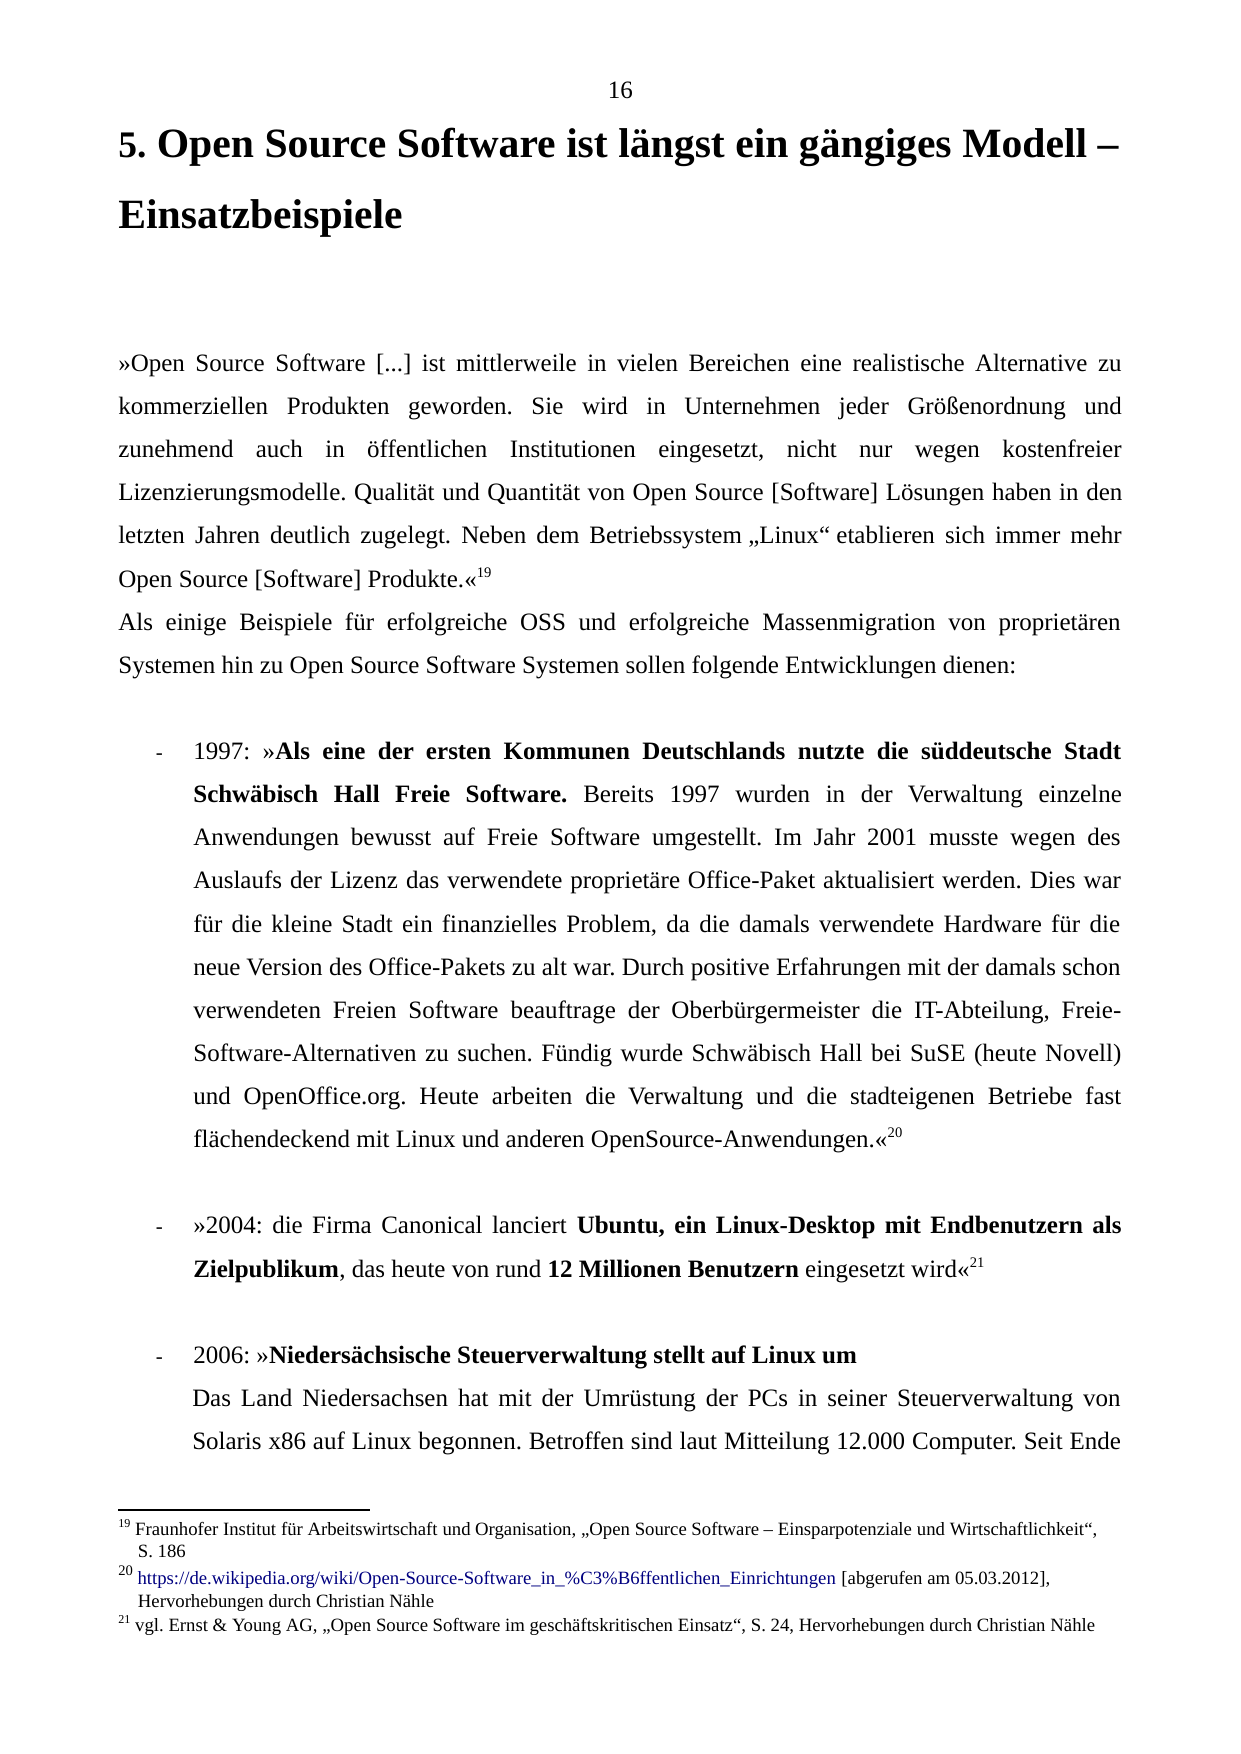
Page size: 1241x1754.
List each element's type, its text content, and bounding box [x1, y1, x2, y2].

list »2004: die Firma Canonical lanciert Ubuntu, ein Linux-Desktop mit Endbenutzern als Zielpublikum, das heute von rund 12 Millionen Benutzern eingesetzt wird« [156, 1211, 1122, 1282]
list 1997: »Als eine der ersten Kommunen Deutschlands nutzte die süddeutsche Stadt Schwäbisch Hall Freie Software. Bereits 1997 wurden in der Verwaltung einzelne Anwendungen bewusst auf Freie Software umgestellt. Im Jahr 2001 musste wegen des Auslaufs der Lizenz das verwendete proprietäre Office-Paket aktualisiert werden. Dies war für die kleine Stadt ein finanzielles Problem, da die damals verwendete Hardware für die neue Version des Office-Pakets zu alt war. Durch positive Erfahrungen mit der damals schon verwendeten Freien Software beauftrage der Oberbürgermeister die IT-Abteilung, Freie-Software-Alternativen zu suchen. Fündig wurde Schwäbisch Hall bei SuSE (heute Novell) und OpenOffice.org. Heute arbeiten die Verwaltung und die stadteigenen Betriebe fast flächendeckend mit Linux und anderen OpenSource-Anwendungen.« [156, 736, 1122, 1153]
list https://de.wikipedia.org/wiki/Open-Source-Software_in_%C3%B6ffentlichen_Einrichtungen [abgerufen am 05.03.2012], [118, 1561, 1122, 1590]
text Fraunhofer Institut für Arbeitswirtschaft und Organisation, „Open Source Software – Einsparpotenziale und Wirtschaftlichkeit“, [118, 1516, 1122, 1540]
list Hervorhebungen durch Christian Nähle [118, 1590, 1122, 1612]
list vgl. Ernst & Young AG, „Open Source Software im geschäftskritischen Einsatz“, S. 24, Hervorhebungen durch Christian Nähle [118, 1612, 1122, 1636]
text S. 186 [118, 1540, 1122, 1561]
list 2006: »Niedersächsische Steuerverwaltung stellt auf Linux um [156, 1340, 1122, 1369]
text Das Land Niedersachsen hat mit der Umrüstung der PCs in seiner Steuerverwaltung von Solaris x86 auf Linux begonnen. Betroffen sind laut Mitteilung 12.000 Computer. Seit Ende [192, 1383, 1122, 1455]
text Als einige Beispiele für erfolgreiche OSS und erfolgreiche Massenmigration von proprietären Systemen hin zu Open Source Software Systemen sollen folgende Entwicklungen dienen: [118, 607, 1122, 679]
text 5. Open Source Software ist längst ein gängiges Modell – Einsatzbeispiele [118, 118, 1122, 238]
text »Open Source Software [...] ist mittlerweile in vielen Bereichen eine realistische Alternative zu kommerziellen Produkten geworden. Sie wird in Unternehmen jeder Größenordnung und zunehmend auch in öffentlichen Institutionen eingesetzt, nicht nur wegen kostenfreier Lizenzierungsmodelle. Qualität und Quantität von Open Source [Software] Lösungen haben in den letzten Jahren deutlich zugelegt. Neben dem Betriebssystem „Linux“ etablieren sich immer mehr Open Source [Software] Produkte.« [118, 348, 1122, 592]
